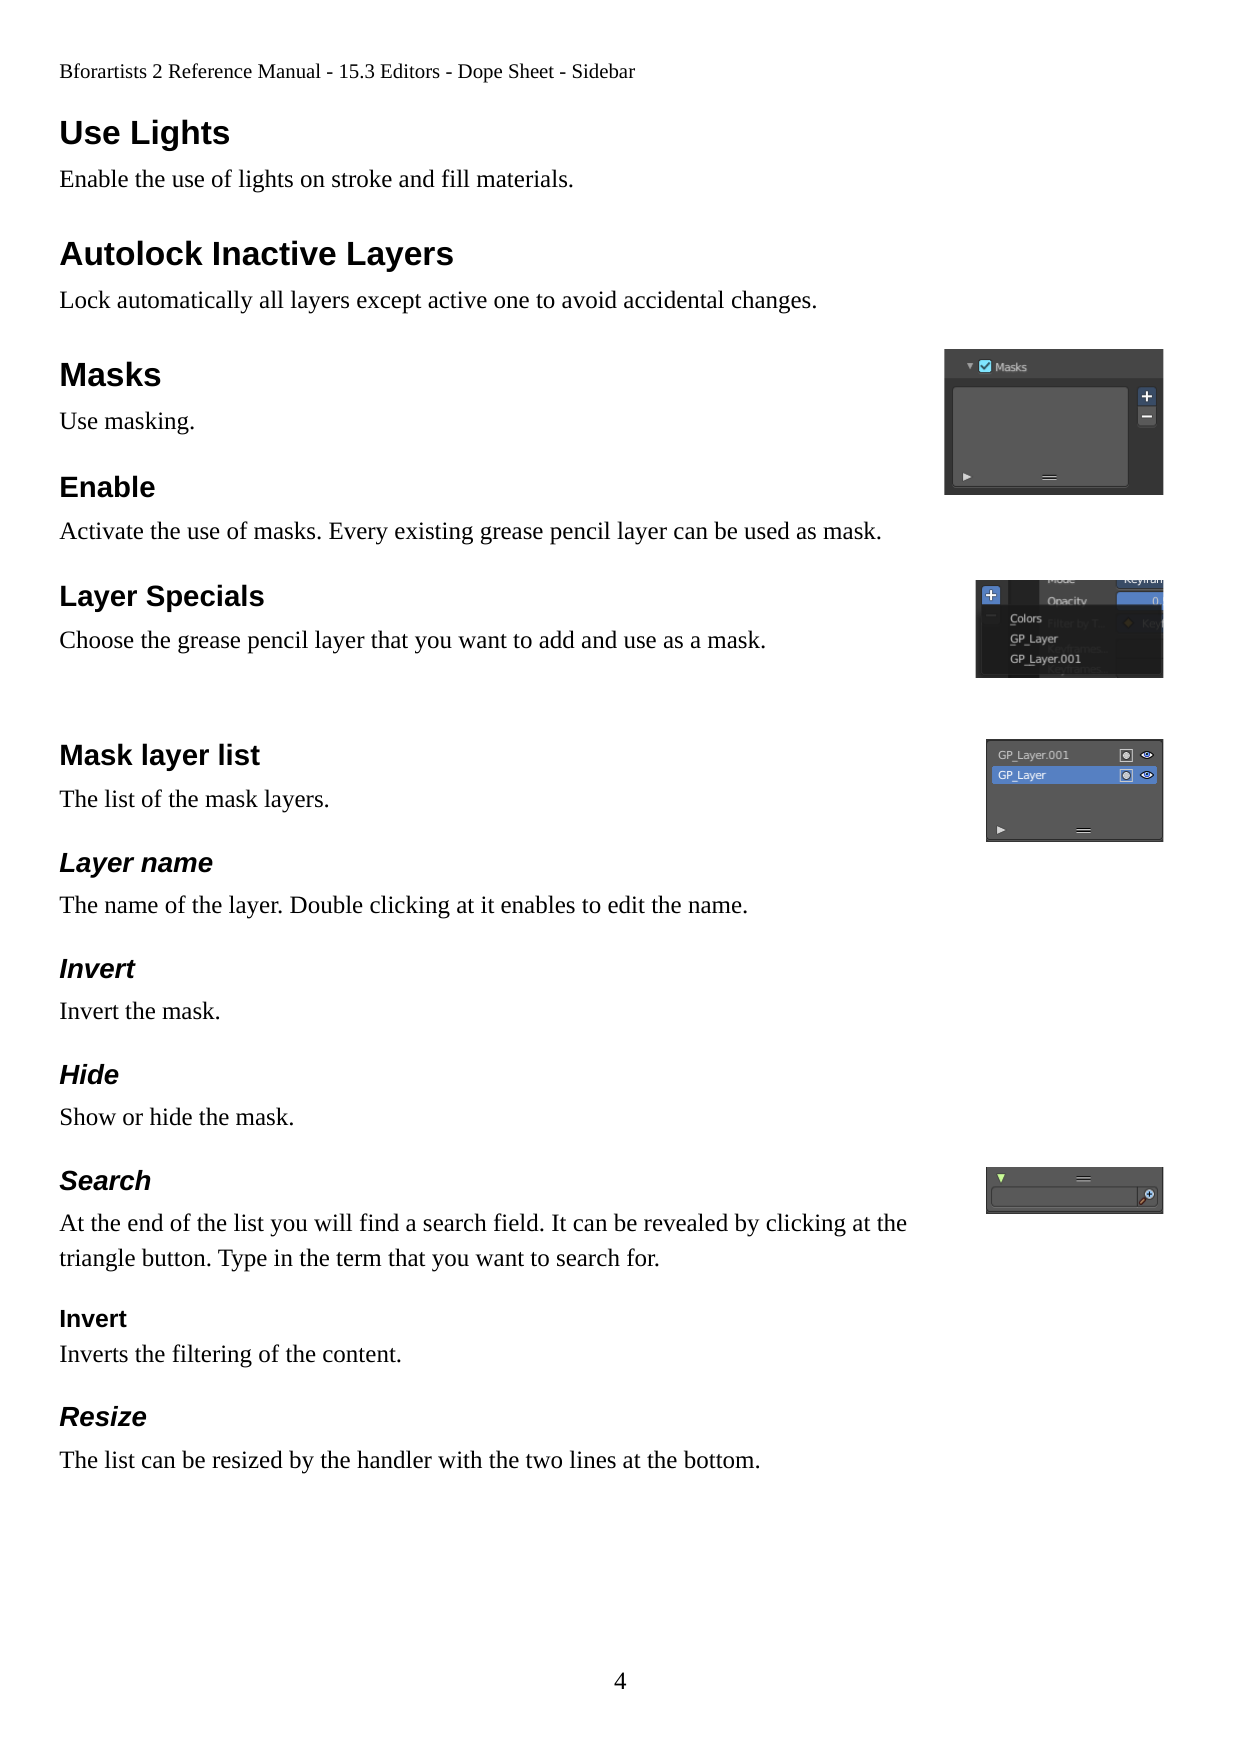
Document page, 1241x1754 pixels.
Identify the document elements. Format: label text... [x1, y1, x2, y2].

picture [975, 580, 1164, 678]
picture [986, 1167, 1164, 1214]
subtitle Layer name [59, 846, 1181, 878]
text At the end of the list you will find a search field. It can be revealed by clicking at the triangle button. Type in the term that you want to search for. [59, 1208, 1181, 1272]
subtitle Invert [59, 1304, 1181, 1333]
subtitle Autolock Inactive Layers [59, 234, 1181, 272]
text Inverts the filtering of the content. [59, 1339, 1181, 1368]
text Enable the use of lights on stroke and fill materials. [59, 164, 1181, 192]
text Lock automatically all layers except active one to avoid accidental changes. [59, 285, 1181, 313]
subtitle Mask layer list [59, 738, 1181, 772]
text The name of the layer. Double clicking at it enables to edit the name. [59, 891, 1181, 919]
subtitle Use Lights [59, 113, 1181, 151]
text [1164, 406, 1181, 434]
subtitle Search [59, 1164, 1181, 1196]
picture [944, 349, 1164, 495]
picture [986, 739, 1164, 842]
subtitle Layer Specials [59, 579, 1181, 613]
text Invert the mask. [59, 996, 1181, 1025]
subtitle [1164, 355, 1181, 393]
subtitle Enable [59, 469, 1181, 503]
text The list of the mask layers. [59, 784, 986, 813]
text Use masking. [59, 406, 944, 434]
subtitle Hide [59, 1058, 1181, 1090]
text Choose the grease pencil layer that you want to add and use as a mask. [59, 626, 975, 654]
subtitle Invert [59, 952, 1181, 984]
text Activate the use of masks. Every existing grease pencil layer can be used as mask. [59, 516, 1181, 544]
text Show or hide the mask. [59, 1102, 1181, 1131]
subtitle Resize [59, 1401, 1181, 1433]
text The list can be resized by the handler with the two lines at the bottom. [59, 1445, 1181, 1474]
subtitle Masks [59, 355, 944, 393]
